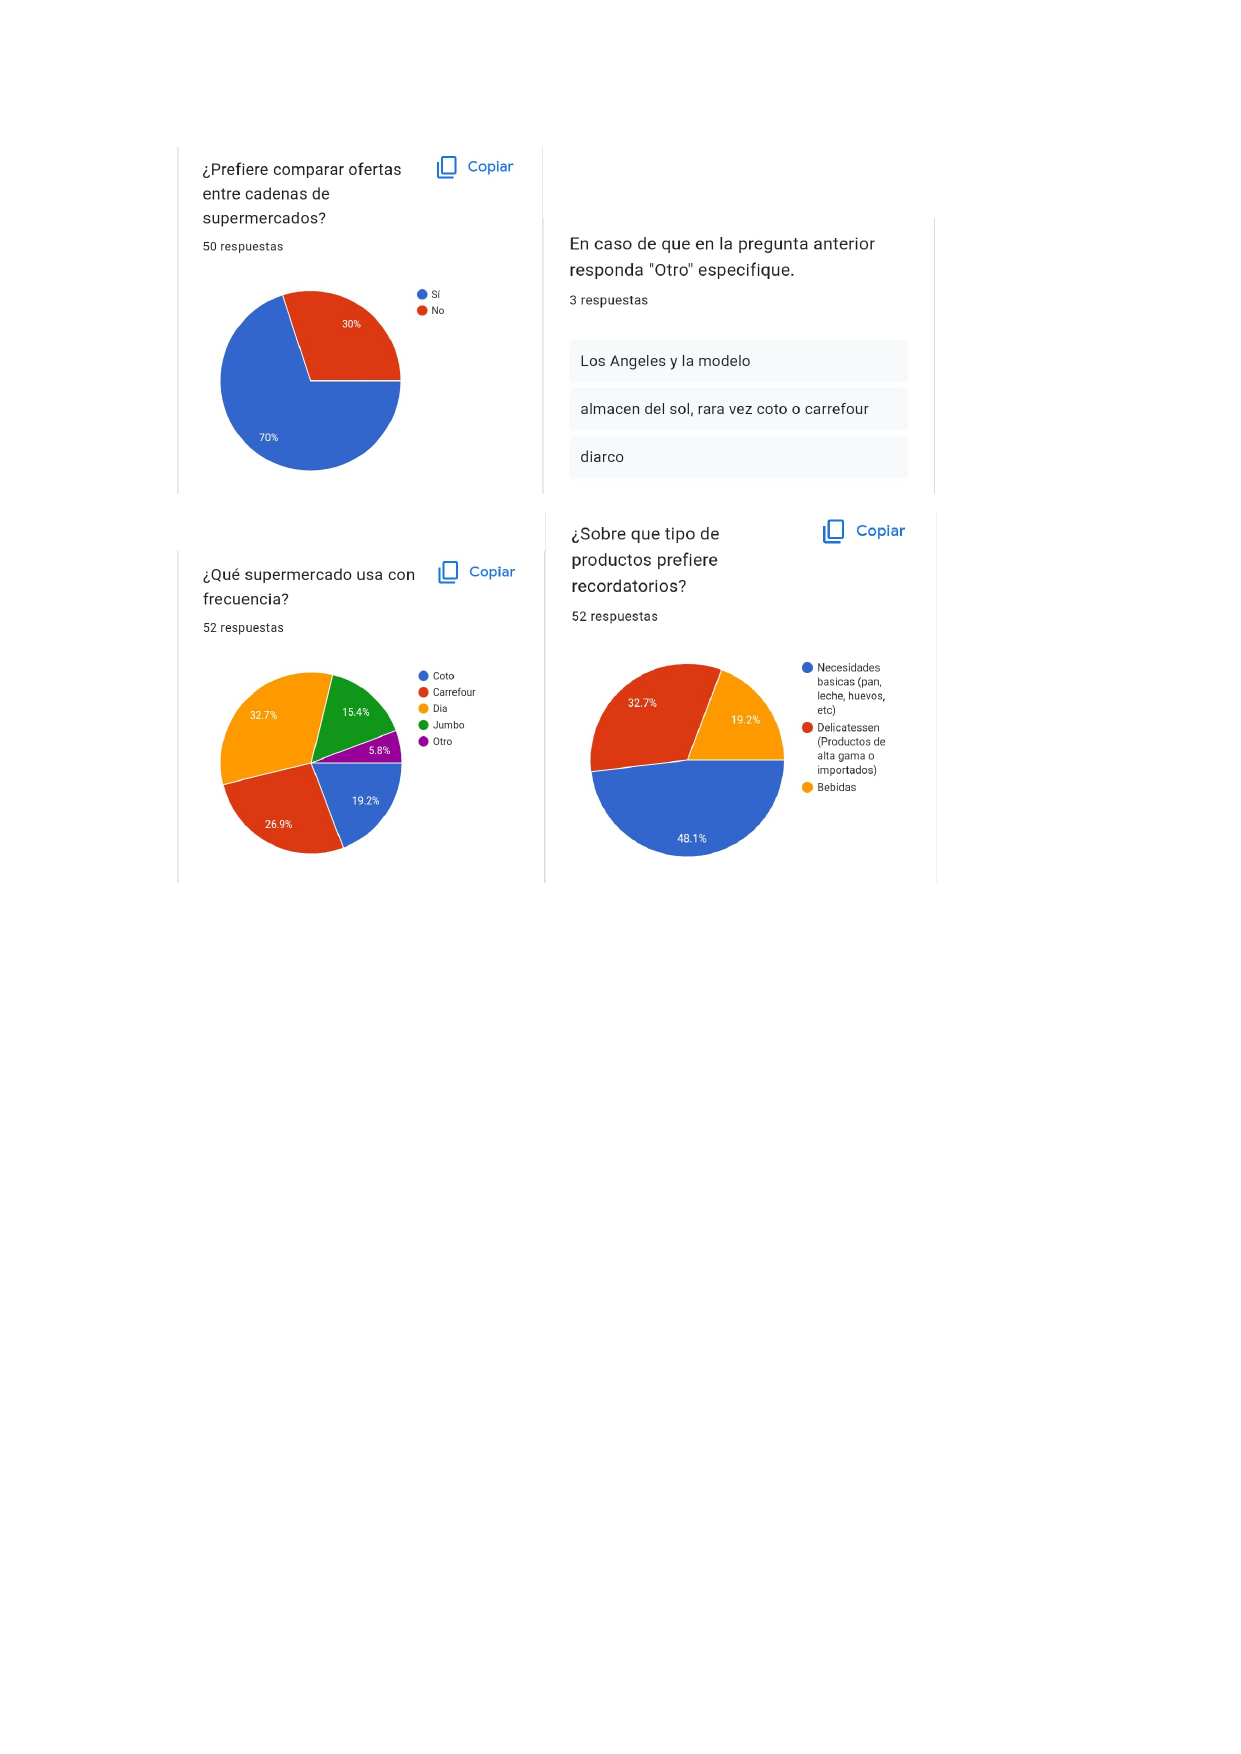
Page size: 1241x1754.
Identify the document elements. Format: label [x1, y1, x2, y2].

picture [177, 512, 937, 883]
picture [177, 147, 935, 494]
